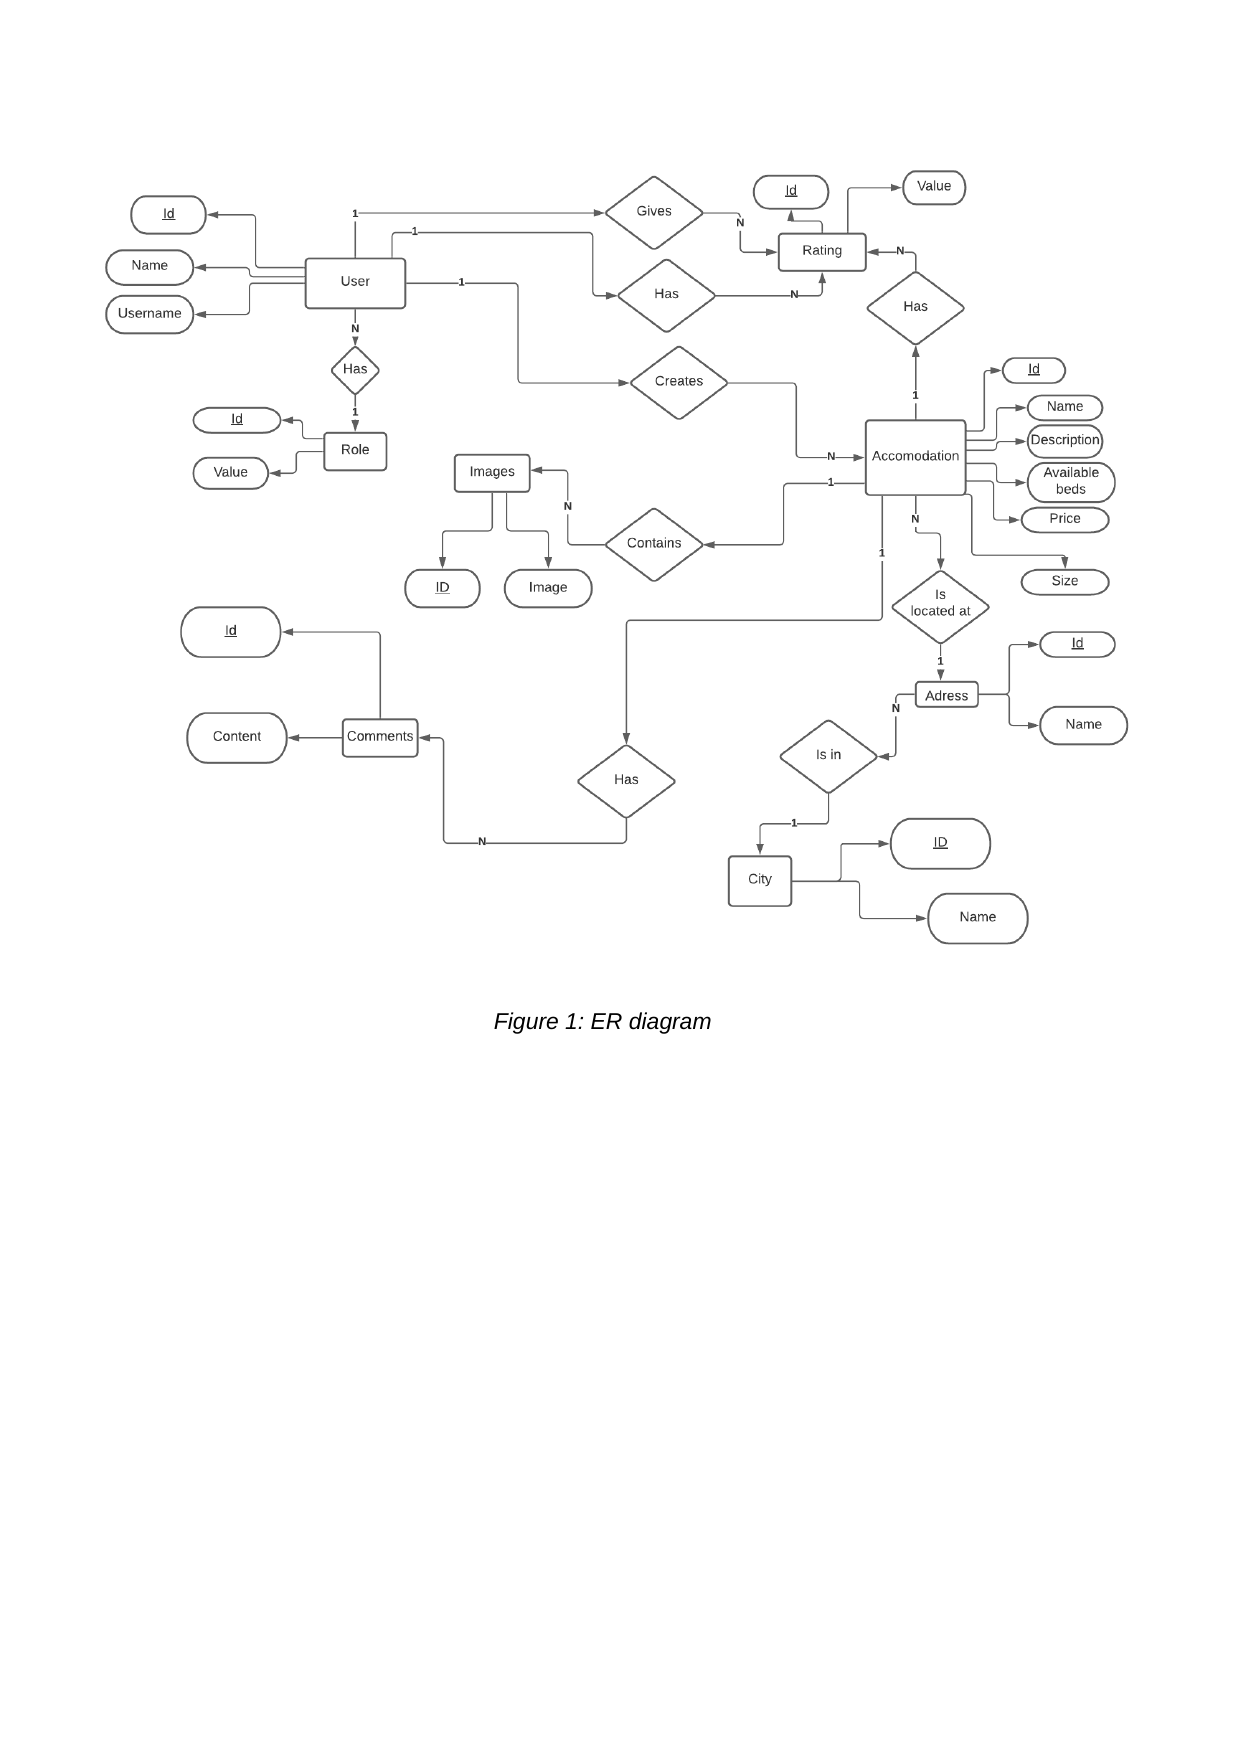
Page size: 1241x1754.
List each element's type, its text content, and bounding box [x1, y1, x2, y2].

text Figure 1: ER diagram [156, 1008, 1114, 1034]
picture [81, 146, 1152, 968]
